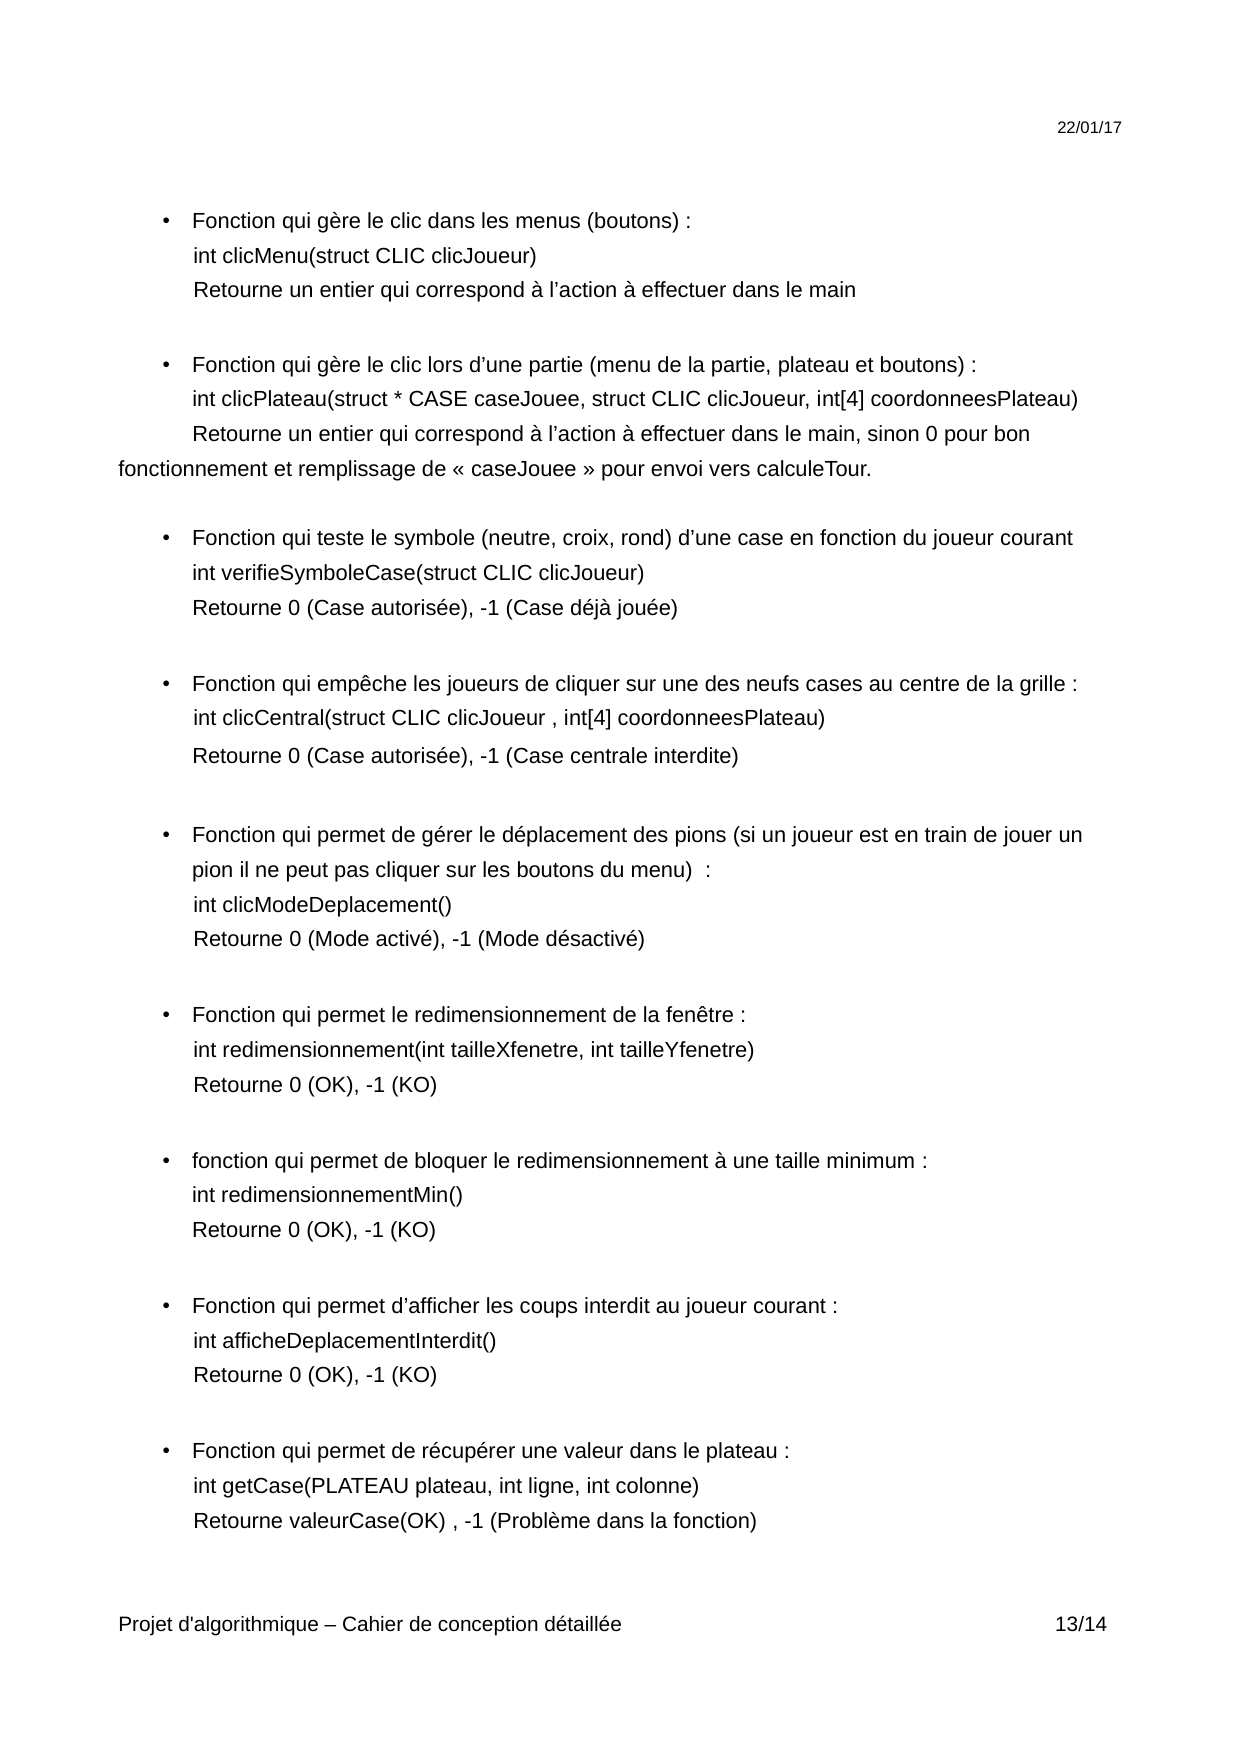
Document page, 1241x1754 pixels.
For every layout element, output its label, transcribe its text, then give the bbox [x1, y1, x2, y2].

text int clicCentral(struct CLIC clicJoueur , int[4] coordonneesPlateau) [118, 705, 1122, 730]
list Fonction qui permet de gérer le déplacement des pions (si un joueur est en train de jouer un pion il ne peut pas cliquer sur les boutons du menu) : [162, 822, 1122, 882]
text Retourne 0 (Case autorisée), -1 (Case centrale interdite) [118, 740, 1122, 768]
text int afficheDeplacementInterdit() [118, 1328, 1122, 1353]
text Retourne 0 (Case autorisée), -1 (Case déjà jouée) [118, 594, 1122, 620]
list Fonction qui teste le symbole (neutre, croix, rond) d’une case en fonction du joueur courant [162, 525, 1122, 550]
text int clicModeDeplacement() [118, 892, 1122, 917]
text Retourne un entier qui correspond à l’action à effectuer dans le main [118, 277, 1122, 303]
text Retourne 0 (Mode activé), -1 (Mode désactivé) [118, 926, 1122, 952]
list Fonction qui permet de récupérer une valeur dans le plateau : [162, 1438, 1122, 1463]
text Retourne valeurCase(OK) , -1 (Problème dans la fonction) [118, 1508, 1122, 1533]
text int clicPlateau(struct * CASE caseJouee, struct CLIC clicJoueur, int[4] coordonneesPlateau) [118, 386, 1122, 412]
list Fonction qui gère le clic dans les menus (boutons) : [162, 208, 1122, 233]
list Fonction qui permet le redimensionnement de la fenêtre : [162, 1002, 1122, 1027]
list Fonction qui permet d’afficher les coups interdit au joueur courant : [162, 1293, 1122, 1318]
text Retourne un entier qui correspond à l’action à effectuer dans le main, sinon 0 pour bon fonctionnement et remplissage de « caseJouee » pour envoi vers calculeTour. [118, 421, 1122, 481]
list Retourne 0 (OK), -1 (KO) [162, 1217, 1122, 1242]
list fonction qui permet de bloquer le redimensionnement à une taille minimum : [162, 1148, 1122, 1173]
text int clicMenu(struct CLIC clicJoueur) [118, 243, 1122, 268]
text Retourne 0 (OK), -1 (KO) [118, 1362, 1122, 1387]
text int redimensionnement(int tailleXfenetre, int tailleYfenetre) [118, 1037, 1122, 1062]
list int redimensionnementMin() [162, 1182, 1122, 1207]
text int verifieSymboleCase(struct CLIC clicJoueur) [118, 560, 1122, 585]
text Retourne 0 (OK), -1 (KO) [118, 1072, 1122, 1097]
list Fonction qui gère le clic lors d’une partie (menu de la partie, plateau et boutons) : [162, 352, 1122, 377]
list Fonction qui empêche les joueurs de cliquer sur une des neufs cases au centre de la grille : [162, 670, 1122, 696]
text int getCase(PLATEAU plateau, int ligne, int colonne) [118, 1473, 1122, 1498]
